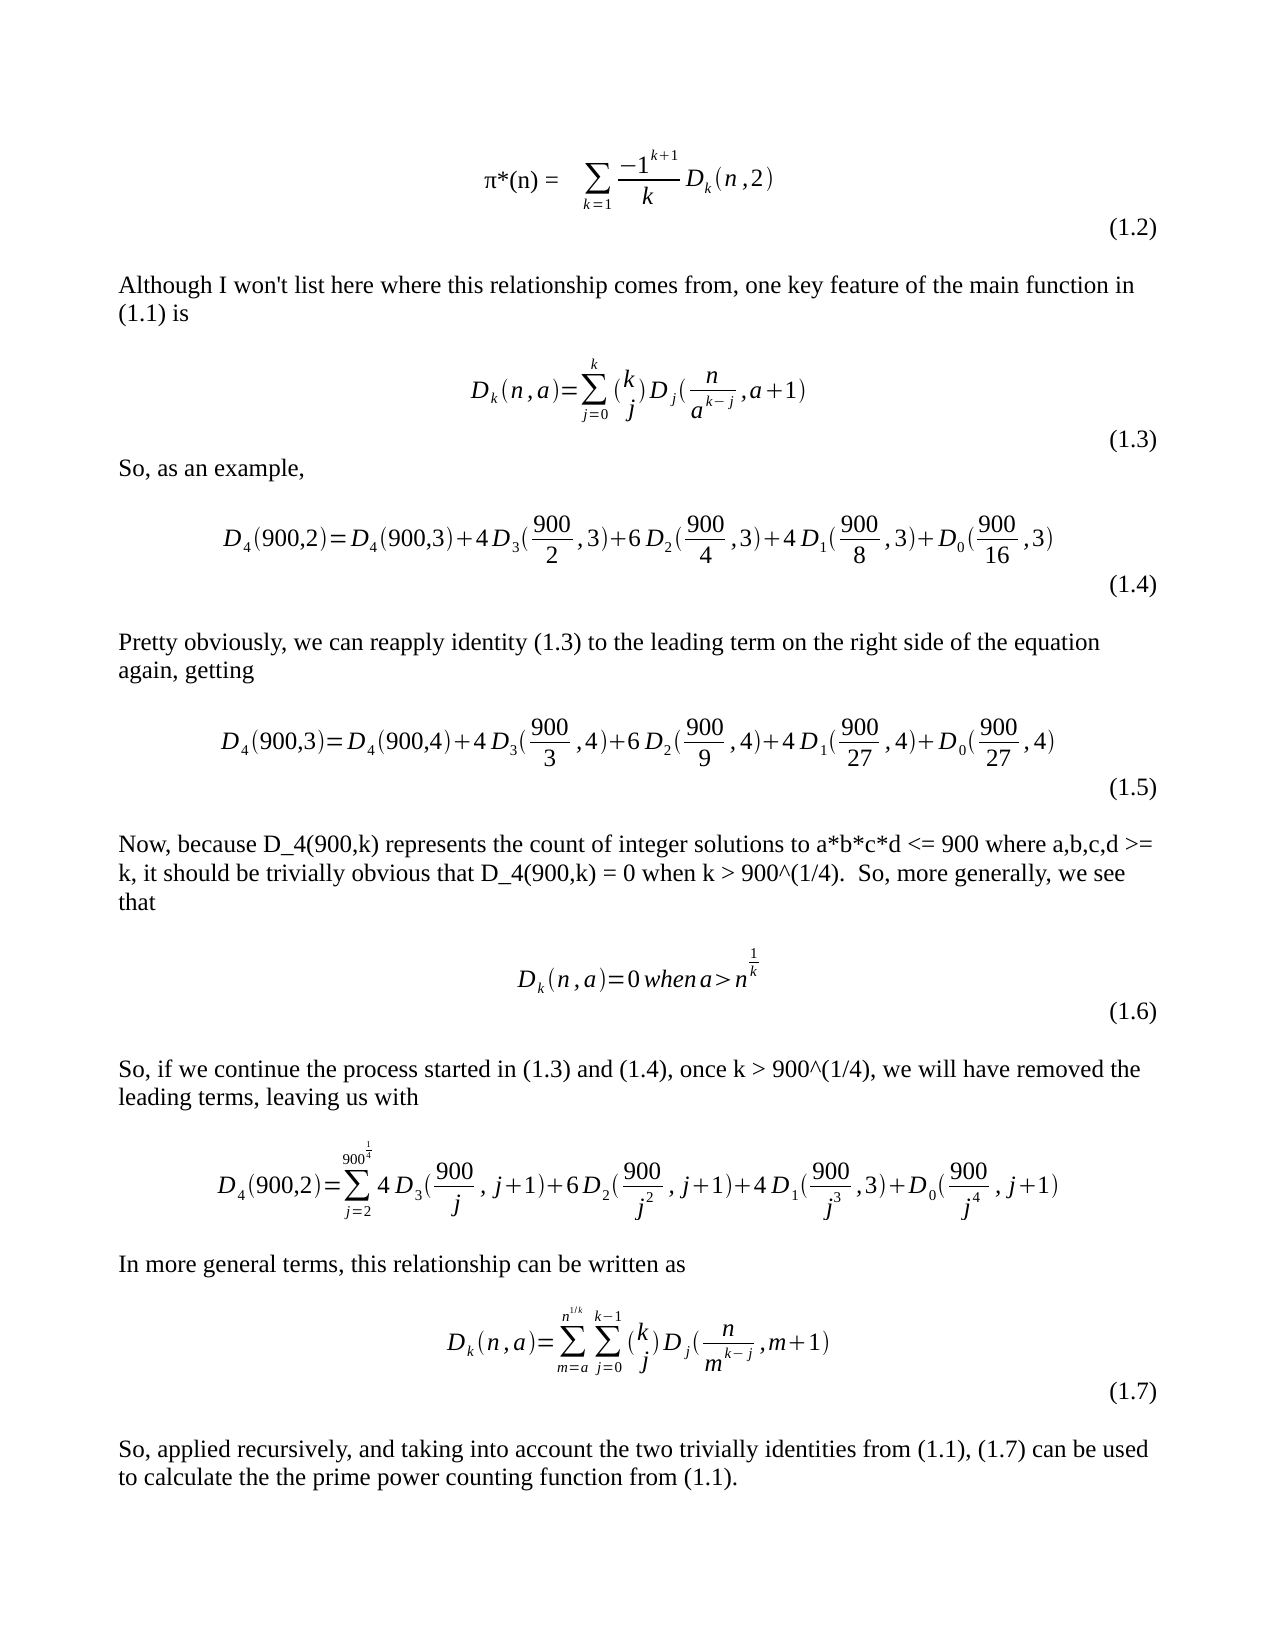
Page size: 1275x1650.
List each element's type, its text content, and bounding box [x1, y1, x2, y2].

text Pretty obviously, we can reapply identity (1.3) to the leading term on the right side of the equation again, getting [118, 627, 1157, 684]
text (1.4) [118, 569, 1157, 598]
text Now, because D_4(900,k) represents the count of integer solutions to a*b*c*d <= 900 where a,b,c,d >= k, it should be trivially obvious that D_4(900,k) = 0 when k > 900^(1/4). So, more generally, we see that [118, 829, 1157, 916]
text So, if we continue the process started in (1.3) and (1.4), once k > 900^(1/4), we will have removed the leading terms, leaving us with [118, 1054, 1157, 1111]
text (1.6) [118, 996, 1157, 1025]
text (1.2) [118, 212, 1157, 241]
text So, applied recursively, and taking into account the two trivially identities from (1.1), (1.7) can be used to calculate the the prime power counting function from (1.1). [118, 1434, 1157, 1491]
text So, as an example, [118, 453, 1157, 481]
text Although I won't list here where this relationship comes from, one key feature of the main function in (1.1) is [118, 270, 1157, 327]
text (1.3) [118, 424, 1157, 453]
text π*(n) = [118, 147, 1157, 212]
text (1.7) [118, 1376, 1157, 1405]
text In more general terms, this relationship can be written as [118, 1249, 1157, 1277]
text (1.5) [118, 772, 1157, 801]
